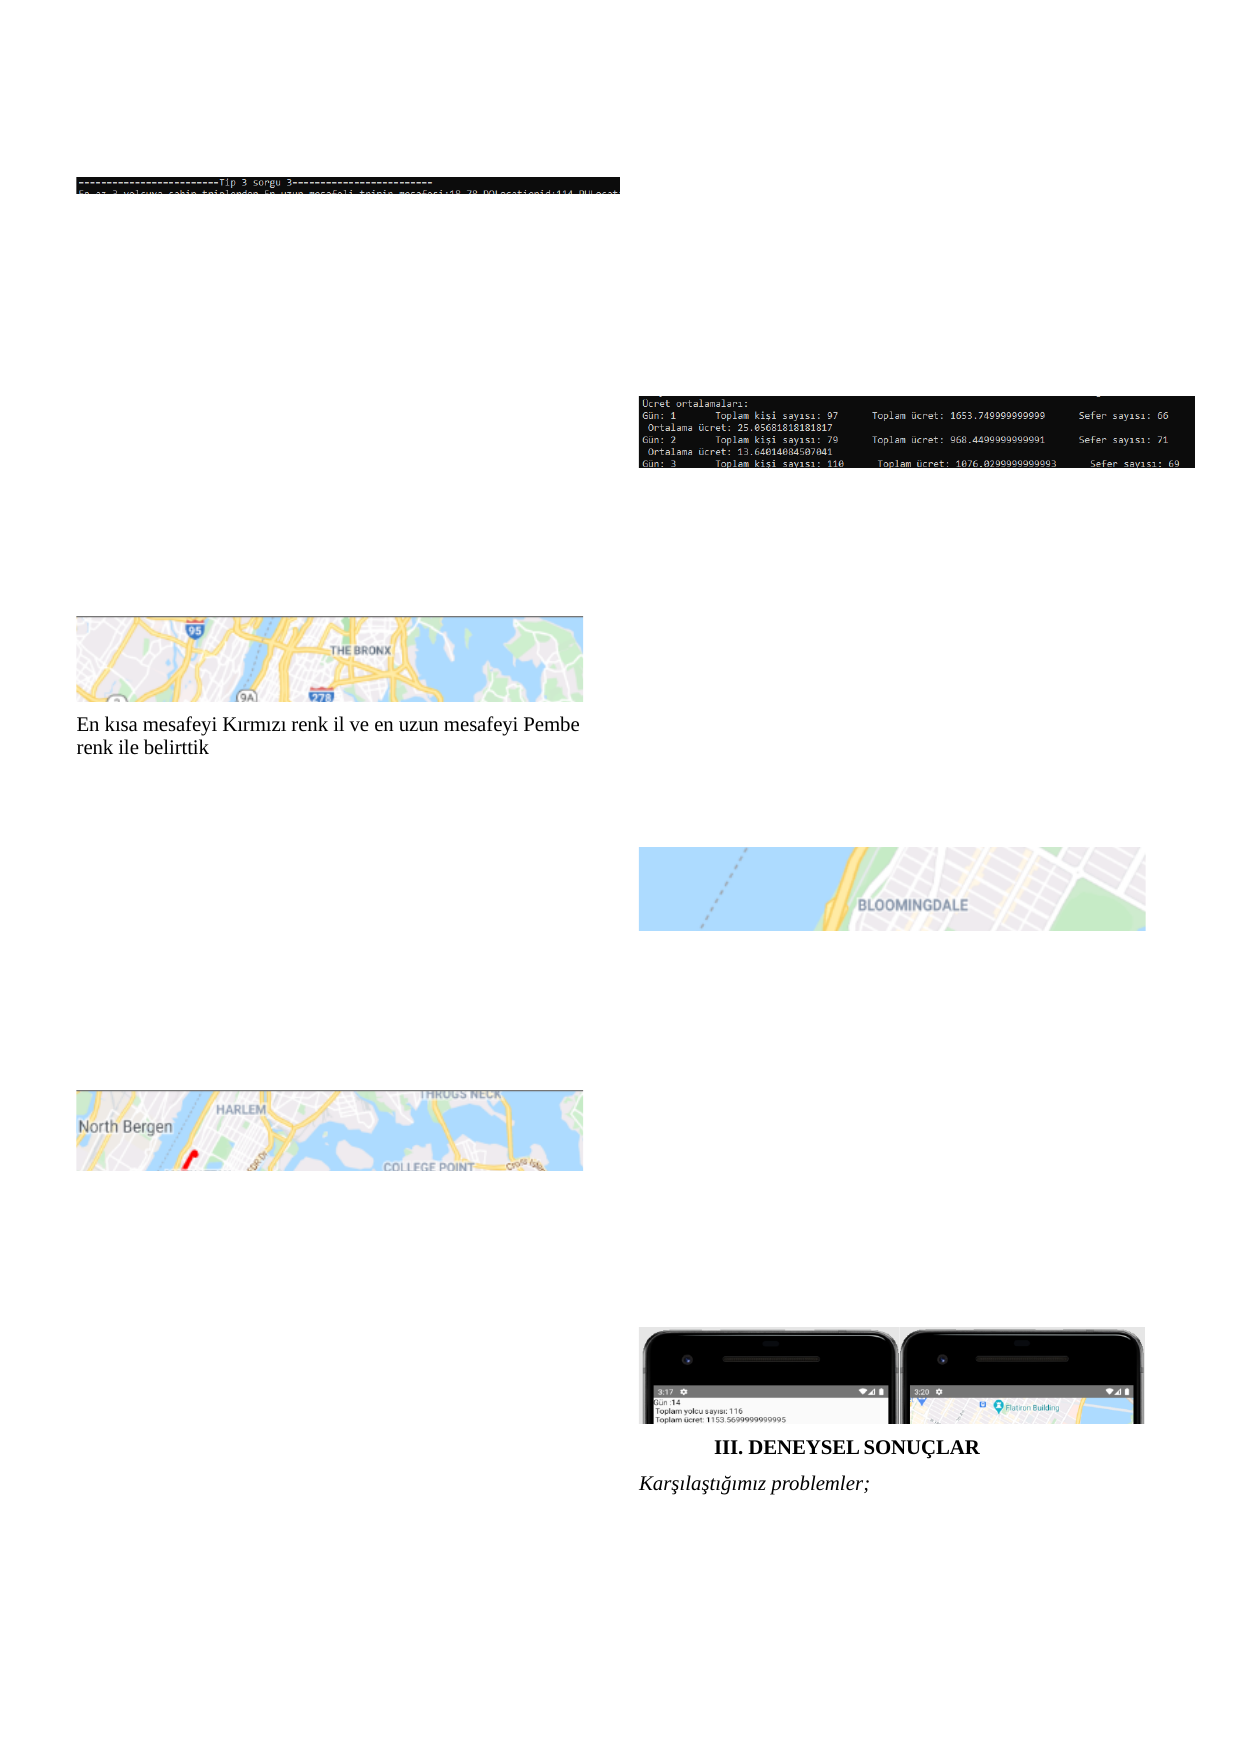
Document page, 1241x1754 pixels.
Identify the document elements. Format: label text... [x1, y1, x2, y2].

text Karşılaştığımız problemler; [639, 1471, 1164, 1495]
text III. DENEYSEL SONUÇLAR [639, 1436, 1164, 1459]
text En kısa mesafeyi Kırmızı renk il ve en uzun mesafeyi Pembe renk ile belirttik [76, 713, 601, 759]
